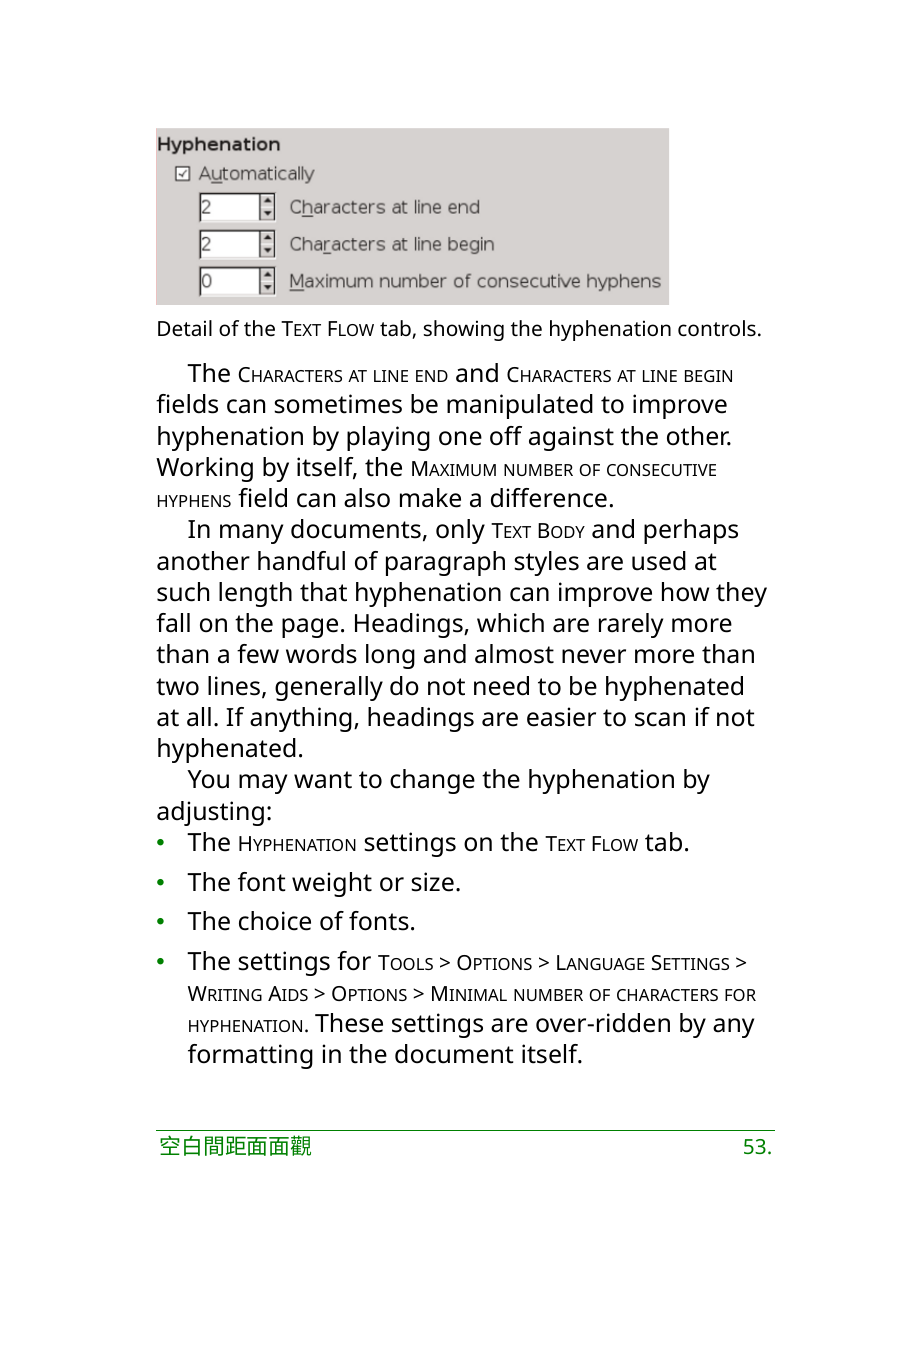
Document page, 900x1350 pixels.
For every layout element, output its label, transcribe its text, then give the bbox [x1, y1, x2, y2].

picture [156, 125, 670, 305]
table_header [156, 125, 775, 307]
list The Hyphenation settings on the Text Flow tab. [156, 826, 775, 858]
list The settings for Tools > Options > Language Settings > Writing Aids > Options > Minimal number of characters for hyphenation. These settings are over-ridden by any formatting in the document itself. [156, 945, 775, 1070]
text The Characters at line end and Characters at line begin fields can sometimes be manipulated to improve hyphenation by playing one off against the other. Working by itself, the Maximum number of consecutive hyphens field can also make a difference. [156, 358, 775, 514]
list The choice of fonts. [156, 906, 775, 937]
list The font weight or size. [156, 866, 775, 897]
table_cell Detail of the Text Flow tab, showing the hyphenation controls. [156, 307, 775, 342]
text You may want to change the hyphenation by adjusting: [156, 764, 775, 826]
text In many documents, only Text Body and perhaps another handful of paragraph styles are used at such length that hyphenation can improve how they fall on the page. Headings, which are rarely more than a few words long and almost never more than two lines, generally do not need to be hyphenated at all. If anything, headings are easier to scan if not hyphenated. [156, 514, 775, 764]
